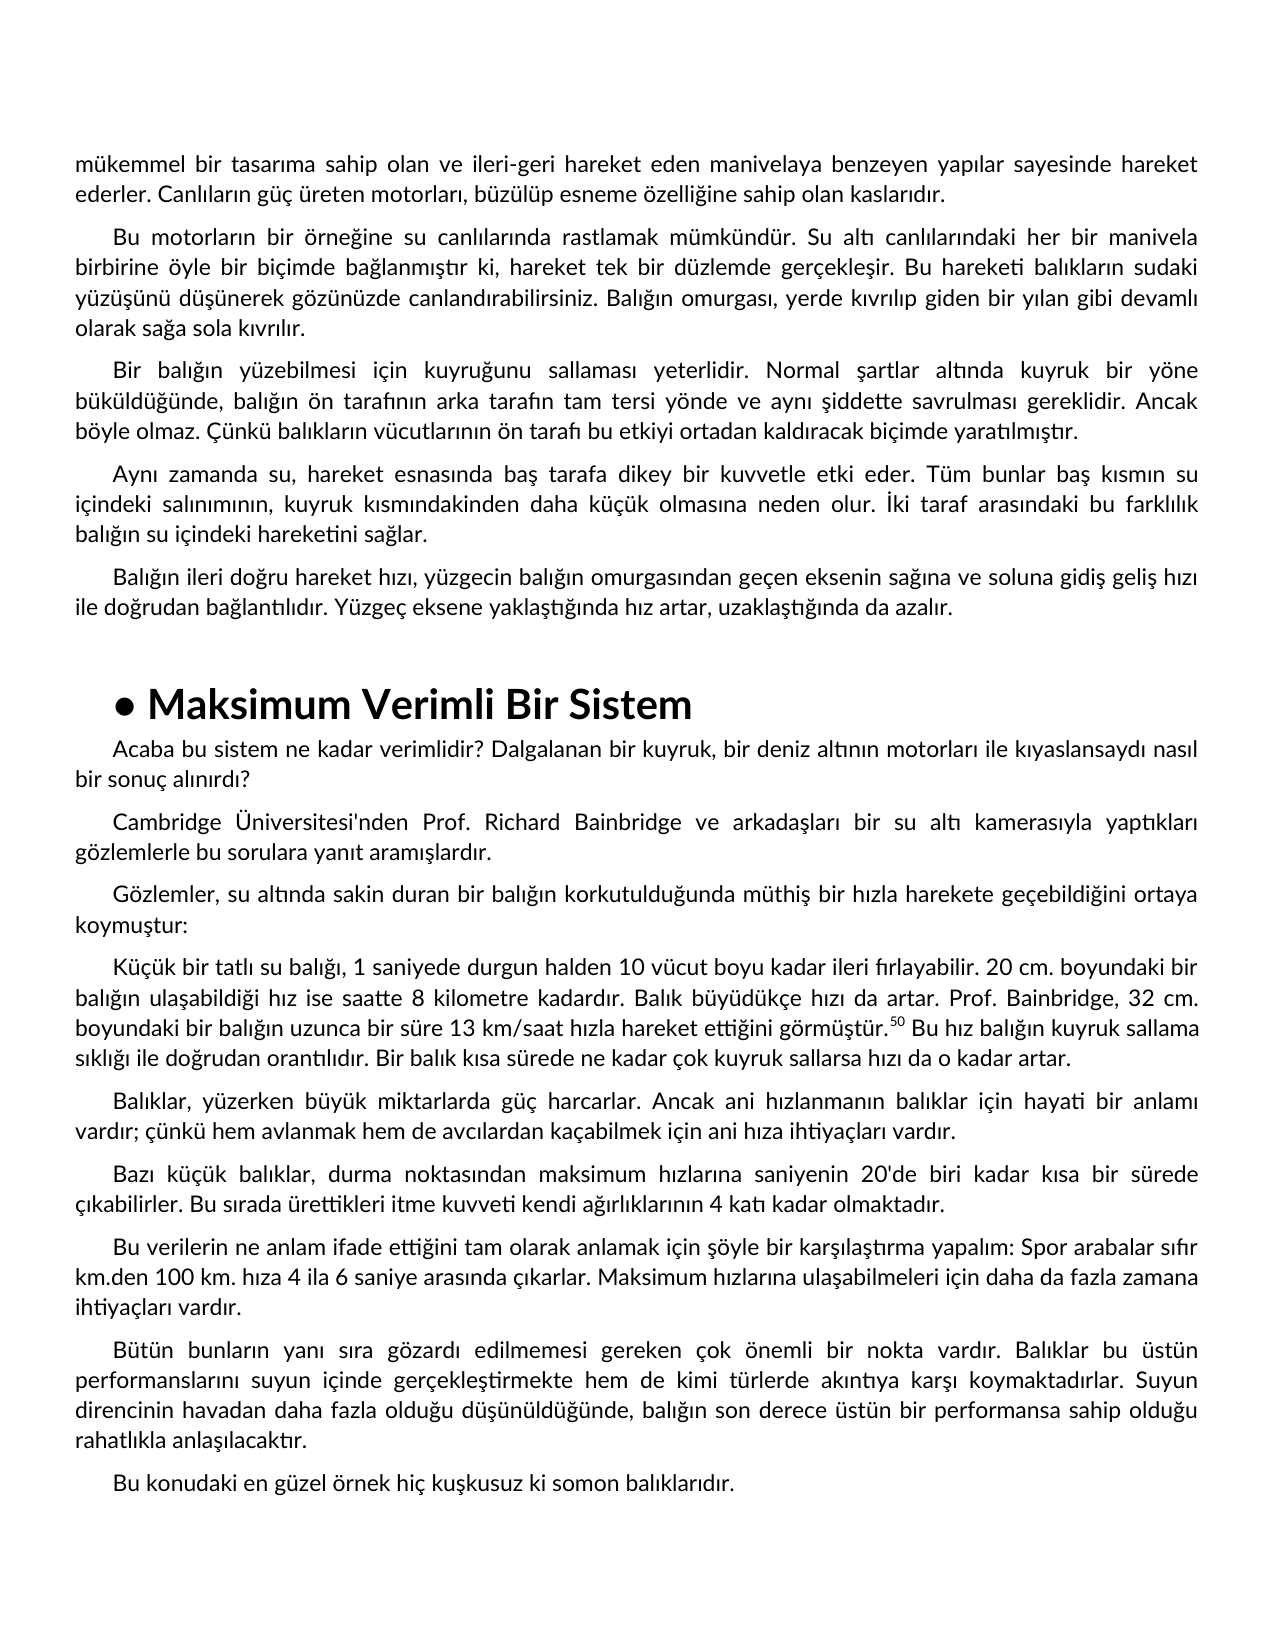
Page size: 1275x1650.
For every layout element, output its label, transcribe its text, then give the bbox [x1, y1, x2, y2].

text Bu verilerin ne anlam ifade ettiğini tam olarak anlamak için şöyle bir karşılaştırma yapalım: Spor arabalar sıfır km.den 100 km. hıza 4 ila 6 saniye arasında çıkarlar. Maksimum hızlarına ulaşabilmeleri için daha da fazla zamana ihtiyaçları vardır. [75, 1232, 1200, 1320]
text Acaba bu sistem ne kadar verimlidir? Dalgalanan bir kuyruk, bir deniz altının motorları ile kıyaslansaydı nasıl bir sonuç alınırdı? [75, 734, 1200, 792]
text mükemmel bir tasarıma sahip olan ve ileri-geri hareket eden manivelaya benzeyen yapılar sayesinde hareket ederler. Canlıların güç üreten motorları, büzülüp esneme özelliğine sahip olan kaslarıdır. [75, 150, 1200, 208]
text Aynı zamanda su, hareket esnasında baş tarafa dikey bir kuvvetle etki eder. Tüm bunlar baş kısmın su içindeki salınımının, kuyruk kısmındakinden daha küçük olmasına neden olur. İki taraf arasındaki bu farklılık balığın su içindeki hareketini sağlar. [75, 459, 1200, 547]
text Balıklar, yüzerken büyük miktarlarda güç harcarlar. Ancak ani hızlanmanın balıklar için hayati bir anlamı vardır; çünkü hem avlanmak hem de avcılardan kaçabilmek için ani hıza ihtiyaçları vardır. [75, 1086, 1200, 1144]
subtitle • Maksimum Verimli Bir Sistem [112, 678, 1200, 728]
text Gözlemler, su altında sakin duran bir balığın korkutulduğunda müthiş bir hızla harekete geçebildiğini ortaya koymuştur: [75, 880, 1200, 938]
text Balığın ileri doğru hareket hızı, yüzgecin balığın omurgasından geçen eksenin sağına ve soluna gidiş geliş hızı ile doğrudan bağlantılıdır. Yüzgeç eksene yaklaştığında hız artar, uzaklaştığında da azalır. [75, 562, 1200, 620]
text Bir balığın yüzebilmesi için kuyruğunu sallaması yeterlidir. Normal şartlar altında kuyruk bir yöne büküldüğünde, balığın ön tarafının arka tarafın tam tersi yönde ve aynı şiddette savrulması gereklidir. Ancak böyle olmaz. Çünkü balıkların vücutlarının ön tarafı bu etkiyi ortadan kaldıracak biçimde yaratılmıştır. [75, 356, 1200, 444]
text Bazı küçük balıklar, durma noktasından maksimum hızlarına saniyenin 20'de biri kadar kısa bir sürede çıkabilirler. Bu sırada ürettikleri itme kuvveti kendi ağırlıklarının 4 katı kadar olmaktadır. [75, 1159, 1200, 1217]
text Bu motorların bir örneğine su canlılarında rastlamak mümkündür. Su altı canlılarındaki her bir manivela birbirine öyle bir biçimde bağlanmıştır ki, hareket tek bir düzlemde gerçekleşir. Bu hareketi balıkların sudaki yüzüşünü düşünerek gözünüzde canlandırabilirsiniz. Balığın omurgası, yerde kıvrılıp giden bir yılan gibi devamlı olarak sağa sola kıvrılır. [75, 223, 1200, 341]
text Cambridge Üniversitesi'nden Prof. Richard Bainbridge ve arkadaşları bir su altı kamerasıyla yaptıkları gözlemlerle bu sorulara yanıt aramışlardır. [75, 807, 1200, 865]
text Bütün bunların yanı sıra gözardı edilmemesi gereken çok önemli bir nokta vardır. Balıklar bu üstün performanslarını suyun içinde gerçekleştirmekte hem de kimi türlerde akıntıya karşı koymaktadırlar. Suyun direncinin havadan daha fazla olduğu düşünüldüğünde, balığın son derece üstün bir performansa sahip olduğu rahatlıkla anlaşılacaktır. [75, 1335, 1200, 1453]
text Bu konudaki en güzel örnek hiç kuşkusuz ki somon balıklarıdır. [75, 1469, 1200, 1496]
text Küçük bir tatlı su balığı, 1 saniyede durgun halden 10 vücut boyu kadar ileri fırlayabilir. 20 cm. boyundaki bir balığın ulaşabildiği hız ise saatte 8 kilometre kadardır. Balık büyüdükçe hızı da artar. Prof. Bainbridge, 32 cm. boyundaki bir balığın uzunca bir süre 13 km/saat hızla hareket ettiğini görmüştür.50 Bu hız balığın kuyruk sallama sıklığı ile doğrudan orantılıdır. Bir balık kısa sürede ne kadar çok kuyruk sallarsa hızı da o kadar artar. [75, 953, 1200, 1071]
